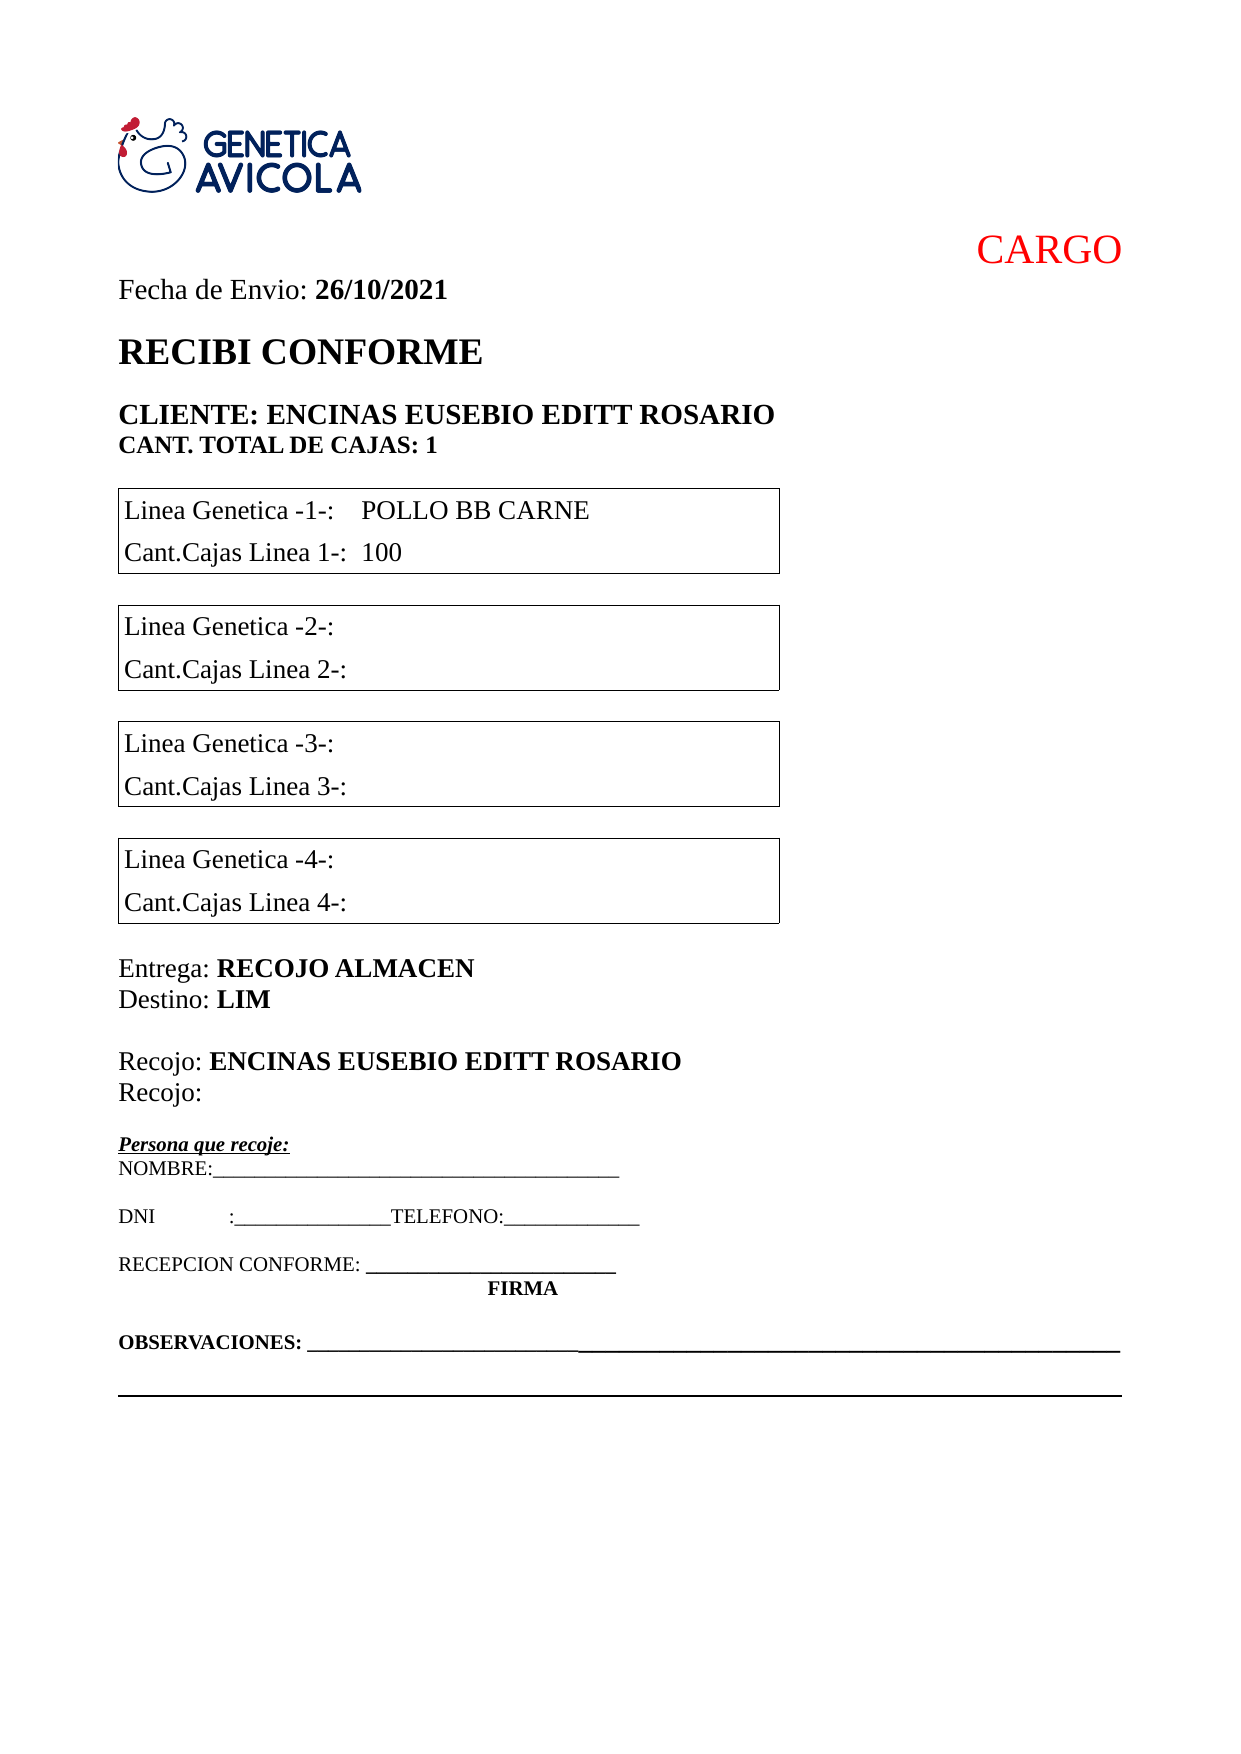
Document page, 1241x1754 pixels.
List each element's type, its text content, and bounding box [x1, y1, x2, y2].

text FIRMA [118, 1276, 1122, 1300]
table_cell Cant.Cajas Linea 1-: [119, 531, 356, 573]
picture [117, 117, 362, 193]
table_cell Linea Genetica -3-: [119, 722, 356, 764]
text CANT. TOTAL DE CAJAS: 1 [118, 431, 1122, 459]
table_cell [356, 606, 779, 647]
table_cell [356, 807, 779, 838]
text Entrega: RECOJO ALMACEN [118, 952, 1122, 983]
table_cell [356, 691, 779, 721]
text RECEPCION CONFORME: ________________________ [118, 1252, 1122, 1276]
text CLIENTE: ENCINAS EUSEBIO EDITT ROSARIO [118, 397, 1122, 431]
text Destino: LIM [118, 983, 1122, 1014]
text DNI :_______________TELEFONO:_____________ [118, 1204, 1122, 1228]
text Fecha de Envio: 26/10/2021 [118, 272, 1122, 306]
table_cell Linea Genetica -2-: [119, 606, 356, 647]
table_header Linea Genetica -1-: [119, 489, 356, 531]
text Recojo: ENCINAS EUSEBIO EDITT ROSARIO [118, 1045, 1122, 1076]
text Recojo: [118, 1076, 1122, 1108]
table_cell [118, 691, 356, 721]
table_cell 100 [356, 531, 779, 573]
table_cell Linea Genetica -4-: [119, 839, 356, 880]
table_cell [356, 839, 779, 880]
table_cell [118, 807, 356, 838]
table_cell [356, 574, 779, 604]
text CARGO [118, 224, 1122, 272]
text RECIBI CONFORME [118, 330, 1122, 373]
text OBSERVACIONES: __________________________________________________________________ [118, 1324, 1122, 1355]
table_cell [356, 722, 779, 764]
table_cell Cant.Cajas Linea 3-: [119, 764, 356, 806]
table_cell [356, 764, 779, 806]
table_header POLLO BB CARNE [356, 489, 779, 531]
table_cell [118, 574, 356, 604]
text Persona que recoje: [118, 1132, 1122, 1156]
table_cell [356, 647, 779, 690]
table_cell Cant.Cajas Linea 4-: [119, 880, 356, 923]
table_cell [356, 880, 779, 923]
table_cell Cant.Cajas Linea 2-: [119, 647, 356, 690]
text NOMBRE:_______________________________________ [118, 1156, 1122, 1180]
